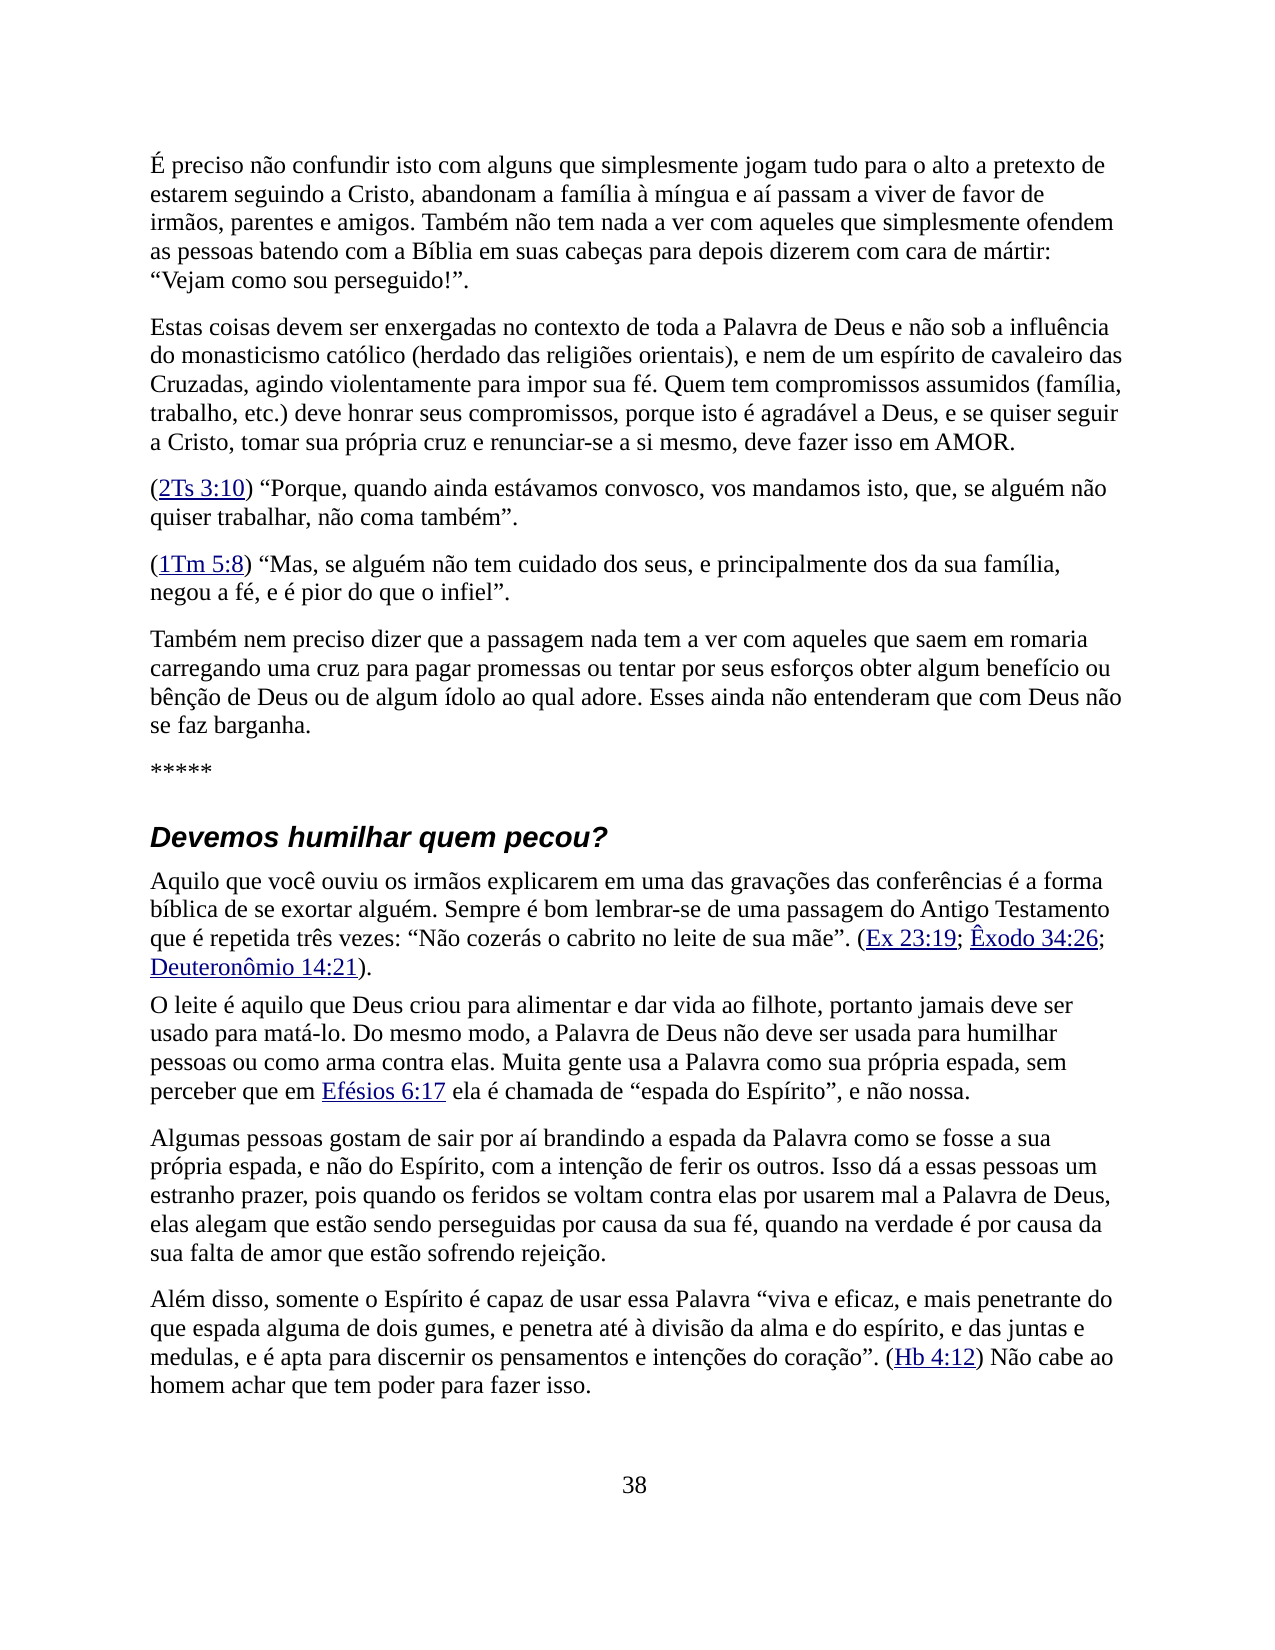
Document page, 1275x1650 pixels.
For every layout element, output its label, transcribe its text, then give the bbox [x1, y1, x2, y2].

text Também nem preciso dizer que a passagem nada tem a ver com aqueles que saem em romaria carregando uma cruz para pagar promessas ou tentar por seus esforços obter algum benefício ou bênção de Deus ou de algum ídolo ao qual adore. Esses ainda não entenderam que com Deus não se faz barganha. [150, 624, 1125, 739]
text O leite é aquilo que Deus criou para alimentar e dar vida ao filhote, portanto jamais deve ser usado para matá-lo. Do mesmo modo, a Palavra de Deus não deve ser usada para humilhar pessoas ou como arma contra elas. Muita gente usa a Palavra como sua própria espada, sem perceber que em Efésios 6:17 ela é chamada de “espada do Espírito”, e não nossa. [150, 990, 1125, 1105]
subtitle Devemos humilhar quem pecou? [150, 820, 1125, 853]
text (2Ts 3:10) “Porque, quando ainda estávamos convosco, vos mandamos isto, que, se alguém não quiser trabalhar, não coma também”. [150, 473, 1125, 531]
text É preciso não confundir isto com alguns que simplesmente jogam tudo para o alto a pretexto de estarem seguindo a Cristo, abandonam a família à míngua e aí passam a viver de favor de irmãos, parentes e amigos. Também não tem nada a ver com aqueles que simplesmente ofendem as pessoas batendo com a Bíblia em suas cabeças para depois dizerem com cara de mártir: “Vejam como sou perseguido!”. [150, 150, 1125, 294]
text Aquilo que você ouviu os irmãos explicarem em uma das gravações das conferências é a forma bíblica de se exortar alguém. Sempre é bom lembrar-se de uma passagem do Antigo Testamento que é repetida três vezes: “Não cozerás o cabrito no leite de sua mãe”. (Ex 23:19; Êxodo 34:26; Deuteronômio 14:21). [150, 866, 1125, 981]
text Estas coisas devem ser enxergadas no contexto de toda a Palavra de Deus e não sob a influência do monasticismo católico (herdado das religiões orientais), e nem de um espírito de cavaleiro das Cruzadas, agindo violentamente para impor sua fé. Quem tem compromissos assumidos (família, trabalho, etc.) deve honrar seus compromissos, porque isto é agradável a Deus, e se quiser seguir a Cristo, tomar sua própria cruz e renunciar-se a si mesmo, deve fazer isso em AMOR. [150, 312, 1125, 455]
text Além disso, somente o Espírito é capaz de usar essa Palavra “viva e eficaz, e mais penetrante do que espada alguma de dois gumes, e penetra até à divisão da alma e do espírito, e das juntas e medulas, e é apta para discernir os pensamentos e intenções do coração”. (Hb 4:12) Não cabe ao homem achar que tem poder para fazer isso. [150, 1284, 1125, 1399]
text (1Tm 5:8) “Mas, se alguém não tem cuidado dos seus, e principalmente dos da sua família, negou a fé, e é pior do que o infiel”. [150, 549, 1125, 606]
text Algumas pessoas gostam de sair por aí brandindo a espada da Palavra como se fosse a sua própria espada, e não do Espírito, com a intenção de ferir os outros. Isso dá a essas pessoas um estranho prazer, pois quando os feridos se voltam contra elas por usarem mal a Palavra de Deus, elas alegam que estão sendo perseguidas por causa da sua fé, quando na verdade é por causa da sua falta de amor que estão sofrendo rejeição. [150, 1123, 1125, 1266]
text ***** [150, 757, 1125, 786]
